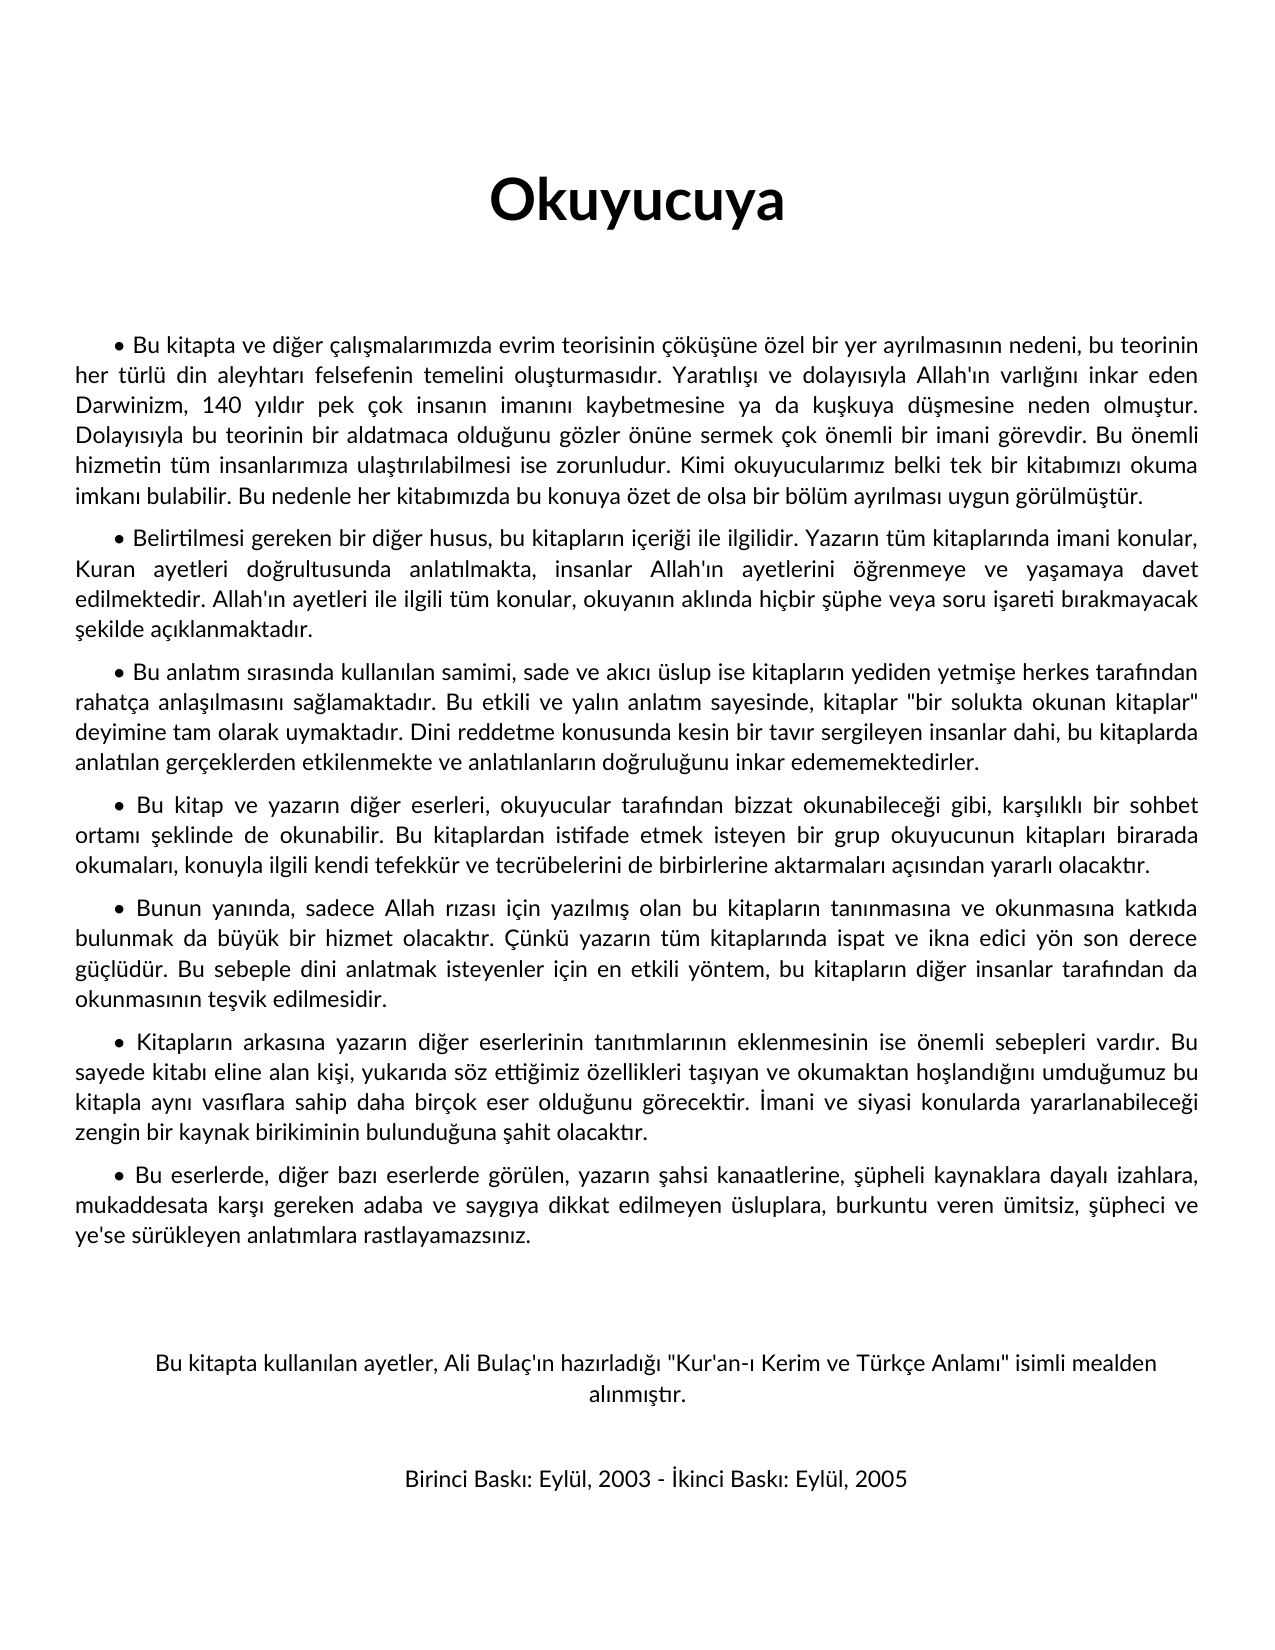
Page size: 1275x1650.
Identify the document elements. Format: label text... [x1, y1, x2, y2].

text Birinci Baskı: Eylül, 2003 - İkinci Baskı: Eylül, 2005 [75, 1465, 1200, 1492]
text Bu kitapta kullanılan ayetler, Ali Bulaç'ın hazırladığı "Kur'an-ı Kerim ve Türkçe Anlamı" isimli mealden alınmıştır. [75, 1349, 1200, 1407]
text • Bu anlatım sırasında kullanılan samimi, sade ve akıcı üslup ise kitapların yediden yetmişe herkes tarafından rahatça anlaşılmasını sağlamaktadır. Bu etkili ve yalın anlatım sayesinde, kitaplar "bir solukta okunan kitaplar" deyimine tam olarak uymaktadır. Dini reddetme konusunda kesin bir tavır sergileyen insanlar dahi, bu kitaplarda anlatılan gerçeklerden etkilenmekte ve anlatılanların doğruluğunu inkar edememektedirler. [75, 657, 1200, 776]
text • Bunun yanında, sadece Allah rızası için yazılmış olan bu kitapların tanınmasına ve okunmasına katkıda bulunmak da büyük bir hizmet olacaktır. Çünkü yazarın tüm kitaplarında ispat ve ikna edici yön son derece güçlüdür. Bu sebeple dini anlatmak isteyenler için en etkili yöntem, bu kitapların diğer insanlar tarafından da okunmasının teşvik edilmesidir. [75, 894, 1200, 1012]
text • Bu kitapta ve diğer çalışmalarımızda evrim teorisinin çöküşüne özel bir yer ayrılmasının nedeni, bu teorinin her türlü din aleyhtarı felsefenin temelini oluşturmasıdır. Yaratılışı ve dolayısıyla Allah'ın varlığını inkar eden Darwinizm, 140 yıldır pek çok insanın imanını kaybetmesine ya da kuşkuya düşmesine neden olmuştur. Dolayısıyla bu teorinin bir aldatmaca olduğunu gözler önüne sermek çok önemli bir imani görevdir. Bu önemli hizmetin tüm insanlarımıza ulaştırılabilmesi ise zorunludur. Kimi okuyucularımız belki tek bir kitabımızı okuma imkanı bulabilir. Bu nedenle her kitabımızda bu konuya özet de olsa bir bölüm ayrılması uygun görülmüştür. [75, 330, 1200, 509]
text • Belirtilmesi gereken bir diğer husus, bu kitapların içeriği ile ilgilidir. Yazarın tüm kitaplarında imani konular, Kuran ayetleri doğrultusunda anlatılmakta, insanlar Allah'ın ayetlerini öğrenmeye ve yaşamaya davet edilmektedir. Allah'ın ayetleri ile ilgili tüm konular, okuyanın aklında hiçbir şüphe veya soru işareti bırakmayacak şekilde açıklanmaktadır. [75, 524, 1200, 642]
subtitle Okuyucuya [75, 162, 1200, 232]
text • Bu kitap ve yazarın diğer eserleri, okuyucular tarafından bizzat okunabileceği gibi, karşılıklı bir sohbet ortamı şeklinde de okunabilir. Bu kitaplardan istifade etmek isteyen bir grup okuyucunun kitapları birarada okumaları, konuyla ilgili kendi tefekkür ve tecrübelerini de birbirlerine aktarmaları açısından yararlı olacaktır. [75, 791, 1200, 879]
text • Bu eserlerde, diğer bazı eserlerde görülen, yazarın şahsi kanaatlerine, şüpheli kaynaklara dayalı izahlara, mukaddesata karşı gereken adaba ve saygıya dikkat edilmeyen üsluplara, burkuntu veren ümitsiz, şüpheci ve ye'se sürükleyen anlatımlara rastlayamazsınız. [75, 1161, 1200, 1248]
text • Kitapların arkasına yazarın diğer eserlerinin tanıtımlarının eklenmesinin ise önemli sebepleri vardır. Bu sayede kitabı eline alan kişi, yukarıda söz ettiğimiz özellikleri taşıyan ve okumaktan hoşlandığını umduğumuz bu kitapla aynı vasıflara sahip daha birçok eser olduğunu görecektir. İmani ve siyasi konularda yararlanabileceği zengin bir kaynak birikiminin bulunduğuna şahit olacaktır. [75, 1027, 1200, 1145]
